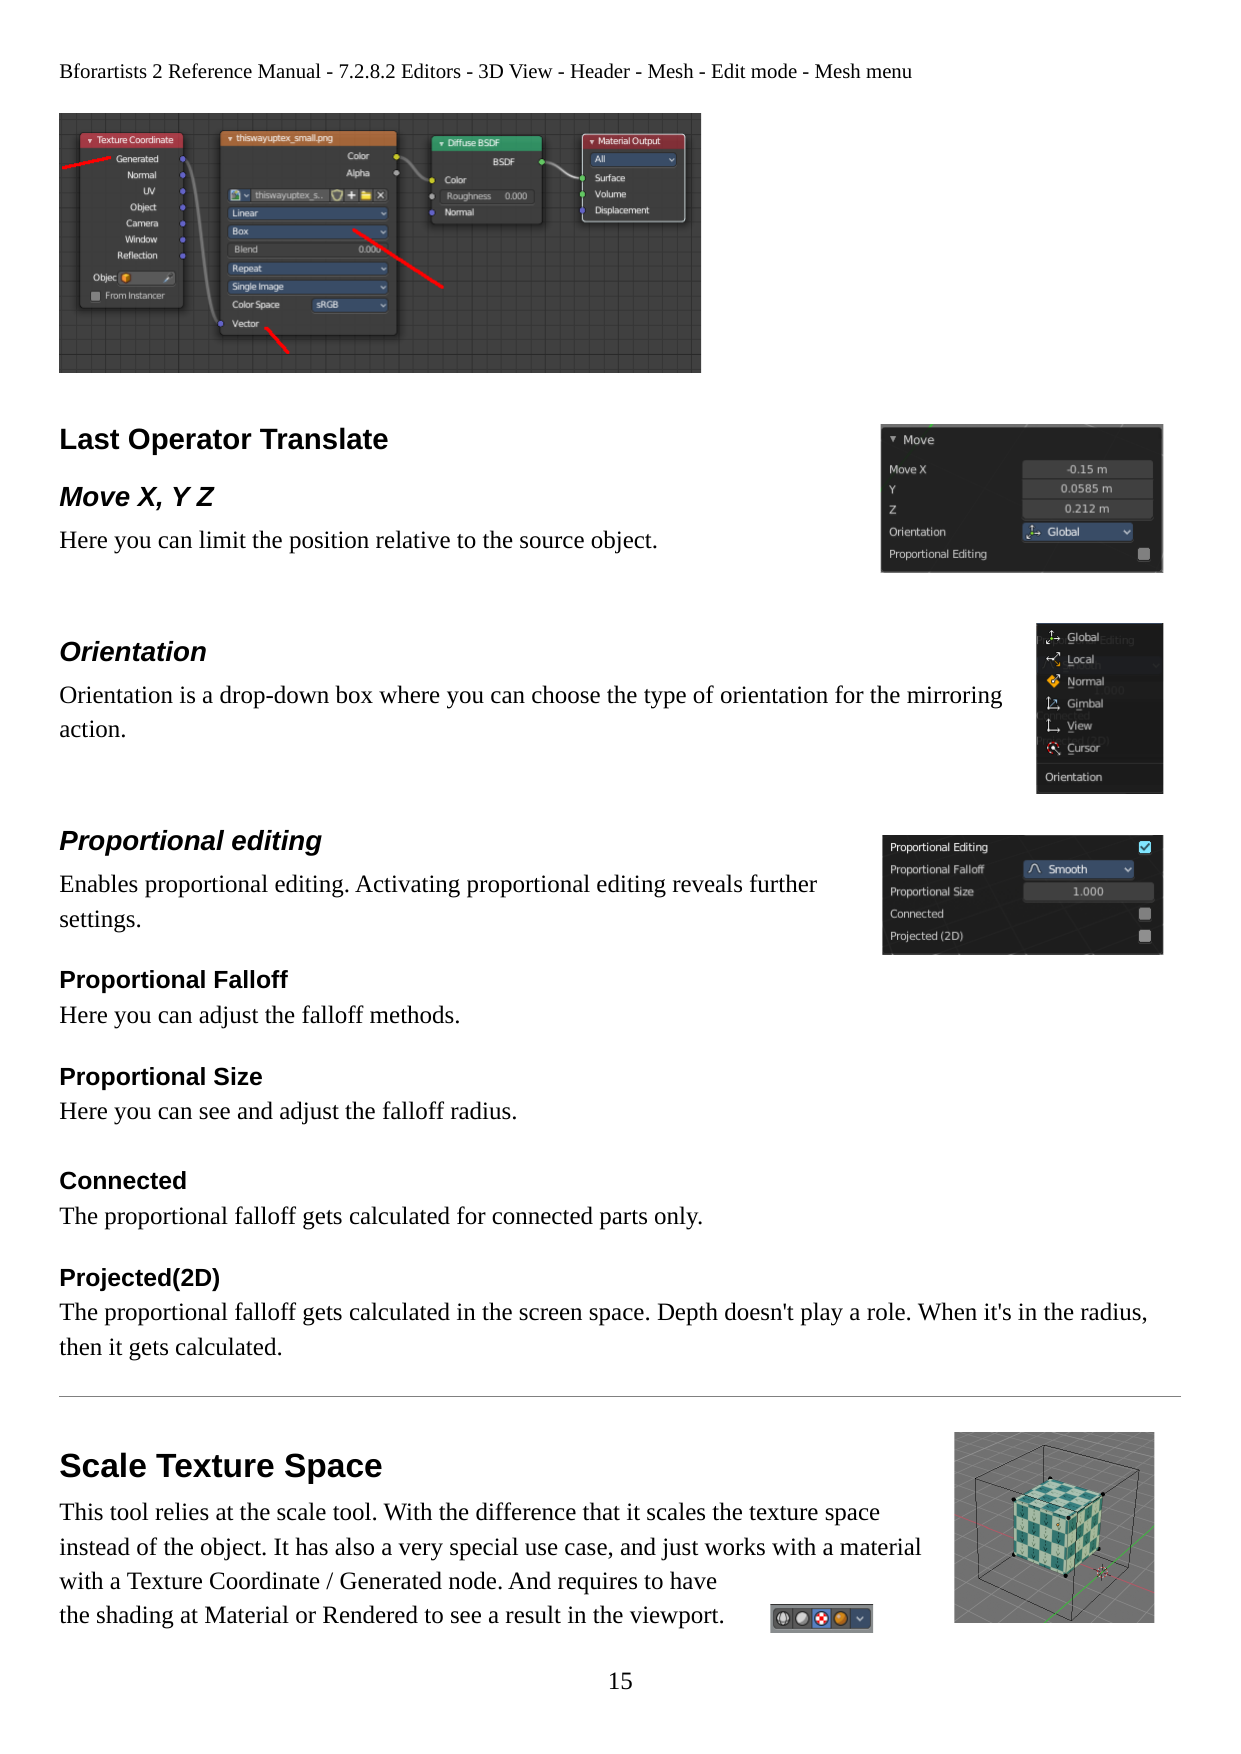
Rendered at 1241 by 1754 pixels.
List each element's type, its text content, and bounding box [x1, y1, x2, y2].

subtitle Proportional editing [59, 825, 1181, 857]
picture [880, 424, 1164, 573]
subtitle Proportional Size [59, 1062, 1181, 1090]
subtitle Projected(2D) [59, 1263, 1181, 1291]
picture [59, 113, 702, 373]
picture [770, 1604, 874, 1633]
subtitle [1164, 635, 1181, 667]
text The proportional falloff gets calculated for connected parts only. [59, 1201, 1181, 1230]
text Enables proportional editing. Activating proportional editing reveals further settings. [59, 869, 882, 932]
subtitle Connected [59, 1166, 1181, 1195]
subtitle Scale Texture Space [59, 1446, 954, 1485]
subtitle [1155, 1446, 1181, 1485]
text Here you can see and adjust the falloff radius. [59, 1096, 1181, 1125]
picture [882, 835, 1164, 955]
subtitle Proportional Falloff [59, 965, 1181, 994]
text This tool relies at the scale tool. With the difference that it scales the texture space instead of the object. It has also a very special use case, and just works with a material with a Texture Coordinate / Generated node. And requires to have the shading at Material or Rendered to see a result in the viewport. [59, 1497, 1181, 1629]
subtitle Orientation [59, 635, 1036, 667]
text The proportional falloff gets calculated in the screen space. Depth doesn't play a role. When it's in the radius, then it gets calculated. [59, 1297, 1181, 1361]
picture [1036, 623, 1164, 794]
text Here you can limit the position relative to the source object. [59, 525, 880, 553]
subtitle Move X, Y Z [59, 480, 880, 512]
subtitle [1164, 480, 1181, 512]
text Here you can adjust the falloff methods. [59, 1000, 1181, 1029]
text Orientation is a drop-down box where you can choose the type of orientation for the mirroring action. [59, 680, 1036, 743]
subtitle Last Operator Translate [59, 422, 1181, 455]
picture [954, 1432, 1155, 1623]
